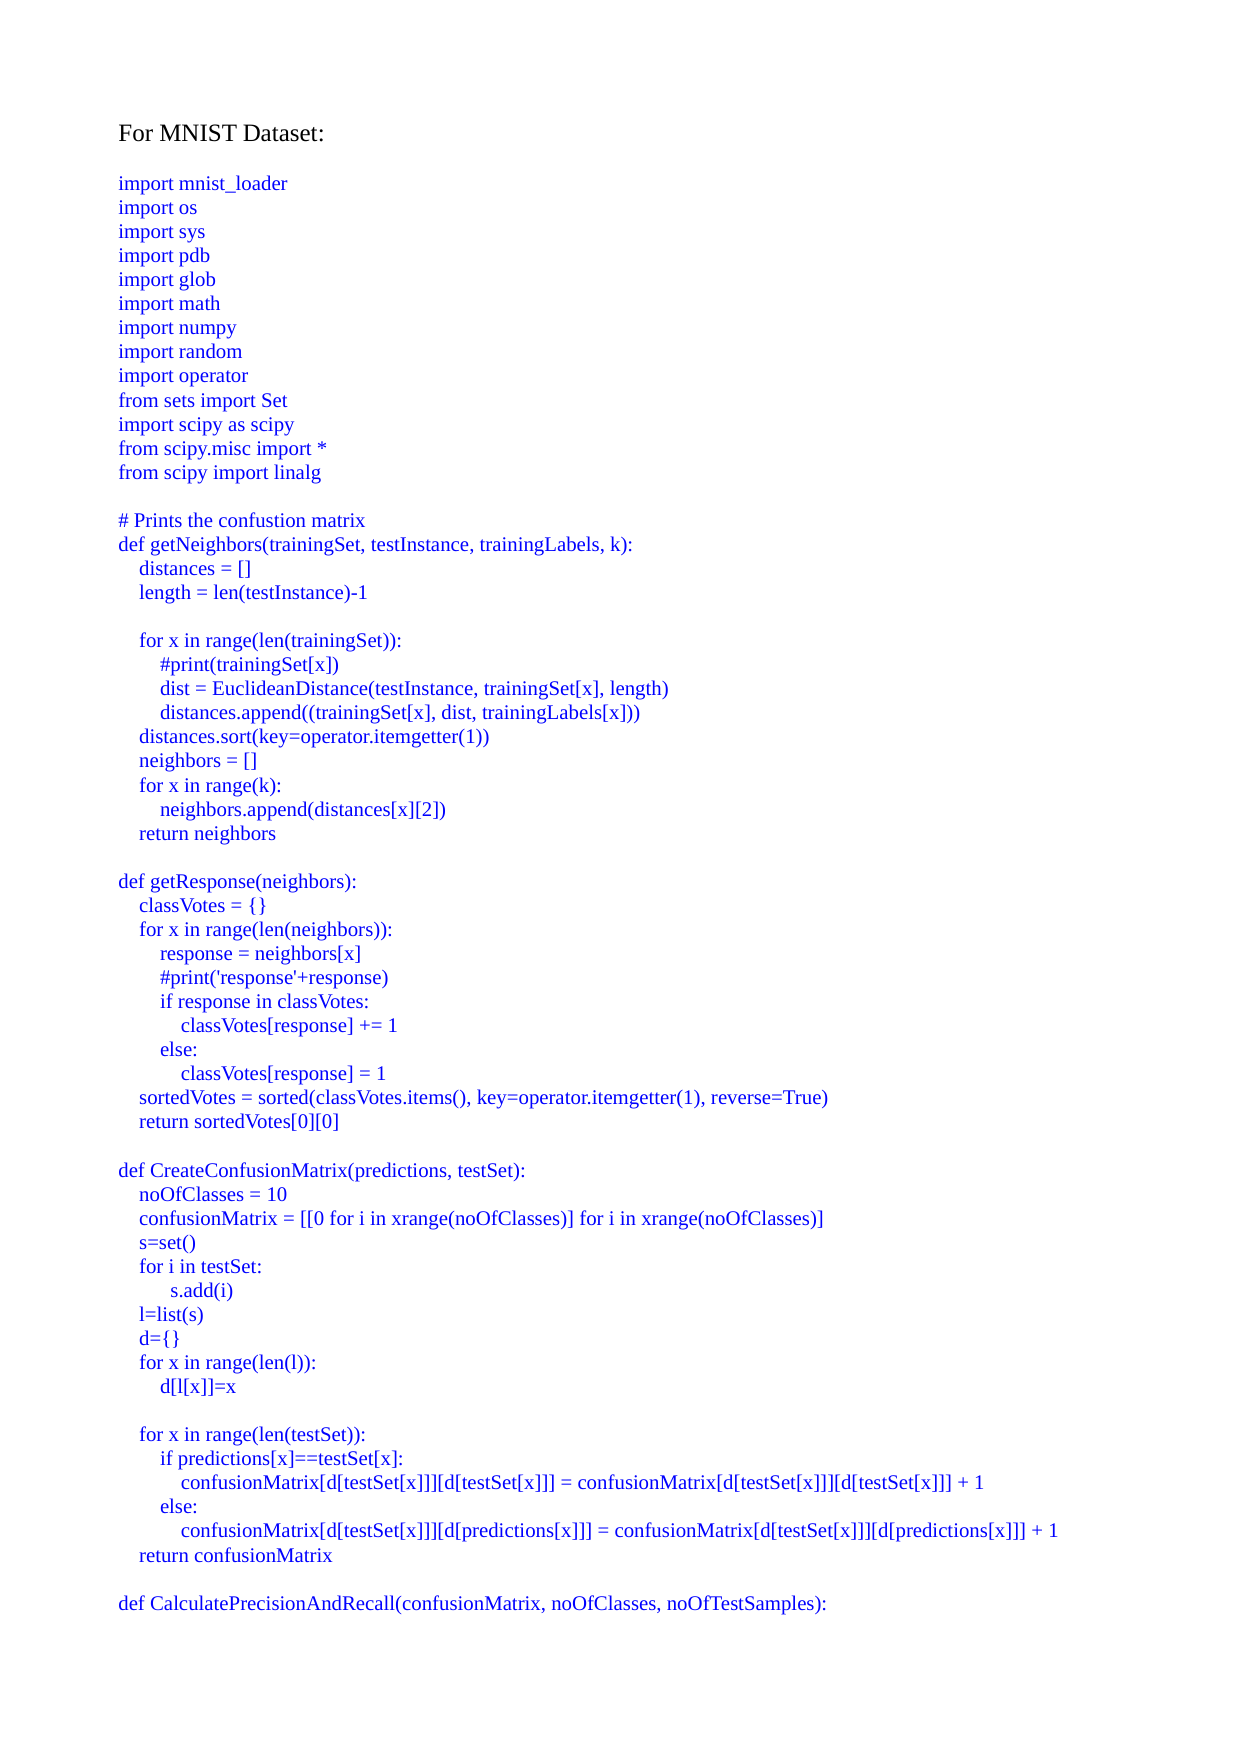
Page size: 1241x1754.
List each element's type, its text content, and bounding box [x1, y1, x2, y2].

text noOfClasses = 10 [118, 1182, 1122, 1206]
text d={} [118, 1326, 1122, 1350]
text def getNeighbors(trainingSet, testInstance, trainingLabels, k): [118, 532, 1122, 556]
text for x in range(k): [118, 772, 1122, 797]
text from sets import Set [118, 387, 1122, 412]
text s=set() [118, 1230, 1122, 1254]
text if response in classVotes: [118, 989, 1122, 1013]
text # Prints the confustion matrix [118, 508, 1122, 532]
text classVotes[response] = 1 [118, 1061, 1122, 1085]
text distances = [] [118, 556, 1122, 580]
text confusionMatrix = [[0 for i in xrange(noOfClasses)] for i in xrange(noOfClasses)] [118, 1206, 1122, 1230]
text import mnist_loader [118, 171, 1122, 195]
text def getResponse(neighbors): [118, 869, 1122, 893]
text else: [118, 1494, 1122, 1518]
text neighbors = [] [118, 748, 1122, 772]
text classVotes = {} [118, 893, 1122, 917]
text return confusionMatrix [118, 1542, 1122, 1567]
text #print('response'+response) [118, 965, 1122, 989]
text for x in range(len(neighbors)): [118, 917, 1122, 941]
text s.add(i) [118, 1278, 1122, 1302]
text sortedVotes = sorted(classVotes.items(), key=operator.itemgetter(1), reverse=True) [118, 1085, 1122, 1109]
text return sortedVotes[0][0] [118, 1109, 1122, 1133]
text return neighbors [118, 821, 1122, 845]
text For MNIST Dataset: [118, 118, 1122, 147]
text length = len(testInstance)-1 [118, 580, 1122, 604]
text confusionMatrix[d[testSet[x]]][d[predictions[x]]] = confusionMatrix[d[testSet[x]]][d[predictions[x]]] + 1 [118, 1518, 1122, 1542]
text import os [118, 195, 1122, 219]
text dist = EuclideanDistance(testInstance, trainingSet[x], length) [118, 676, 1122, 700]
text import operator [118, 363, 1122, 387]
text neighbors.append(distances[x][2]) [118, 797, 1122, 821]
text l=list(s) [118, 1302, 1122, 1326]
text import random [118, 339, 1122, 363]
text def CalculatePrecisionAndRecall(confusionMatrix, noOfClasses, noOfTestSamples): [118, 1591, 1122, 1615]
text for x in range(len(trainingSet)): [118, 628, 1122, 652]
text d[l[x]]=x [118, 1374, 1122, 1398]
text response = neighbors[x] [118, 941, 1122, 965]
text else: [118, 1037, 1122, 1061]
text import numpy [118, 315, 1122, 339]
text classVotes[response] += 1 [118, 1013, 1122, 1037]
text import sys [118, 219, 1122, 243]
text if predictions[x]==testSet[x]: [118, 1446, 1122, 1470]
text distances.append((trainingSet[x], dist, trainingLabels[x])) [118, 700, 1122, 724]
text import glob [118, 267, 1122, 291]
text confusionMatrix[d[testSet[x]]][d[testSet[x]]] = confusionMatrix[d[testSet[x]]][d[testSet[x]]] + 1 [118, 1470, 1122, 1494]
text from scipy.misc import * [118, 436, 1122, 460]
text import scipy as scipy [118, 412, 1122, 436]
text distances.sort(key=operator.itemgetter(1)) [118, 724, 1122, 748]
text from scipy import linalg [118, 460, 1122, 484]
text def CreateConfusionMatrix(predictions, testSet): [118, 1157, 1122, 1182]
text for i in testSet: [118, 1254, 1122, 1278]
text import pdb [118, 243, 1122, 267]
text for x in range(len(l)): [118, 1350, 1122, 1374]
text for x in range(len(testSet)): [118, 1422, 1122, 1446]
text #print(trainingSet[x]) [118, 652, 1122, 676]
text import math [118, 291, 1122, 315]
